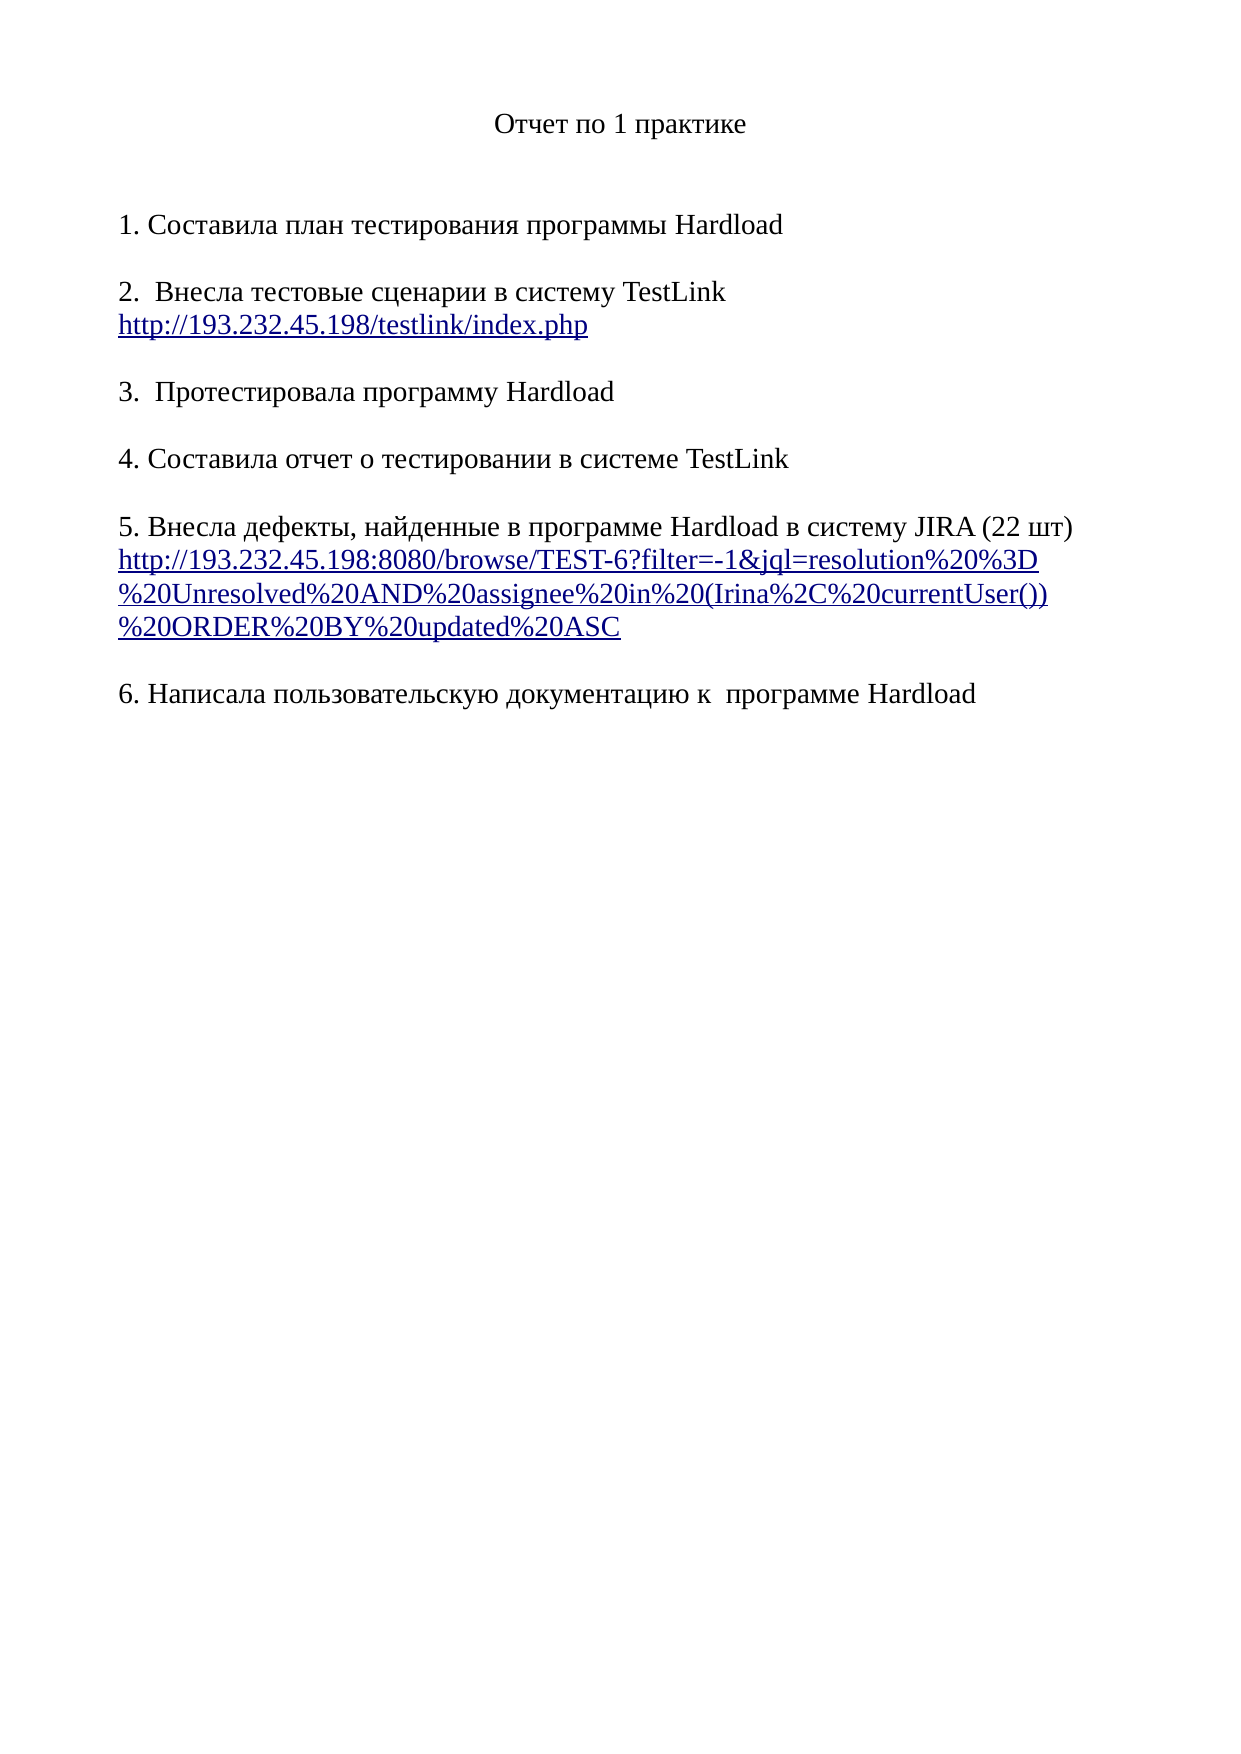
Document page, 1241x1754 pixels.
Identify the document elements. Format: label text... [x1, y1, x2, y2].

text 1. Составила план тестирования программы Hardload [118, 207, 1122, 240]
text 3. Протестировала программу Hardload [118, 374, 1122, 408]
text 6. Написала пользовательскую документацию к программе Hardload [118, 676, 1122, 710]
text Отчет по 1 практике [118, 106, 1122, 140]
text 5. Внесла дефекты, найденные в программе Hardload в систему JIRA (22 шт) http://193.232.45.198:8080/browse/TEST-6?filter=-1&jql=resolution%20%3D%20Unresolved%20AND%20assignee%20in%20(Irina%2C%20currentUser())%20ORDER%20BY%20updated%20ASC [118, 509, 1122, 643]
text 4. Составила отчет о тестировании в системе TestLink [118, 442, 1122, 475]
text 2. Внесла тестовые сценарии в систему TestLink http://193.232.45.198/testlink/index.php [118, 274, 1122, 341]
